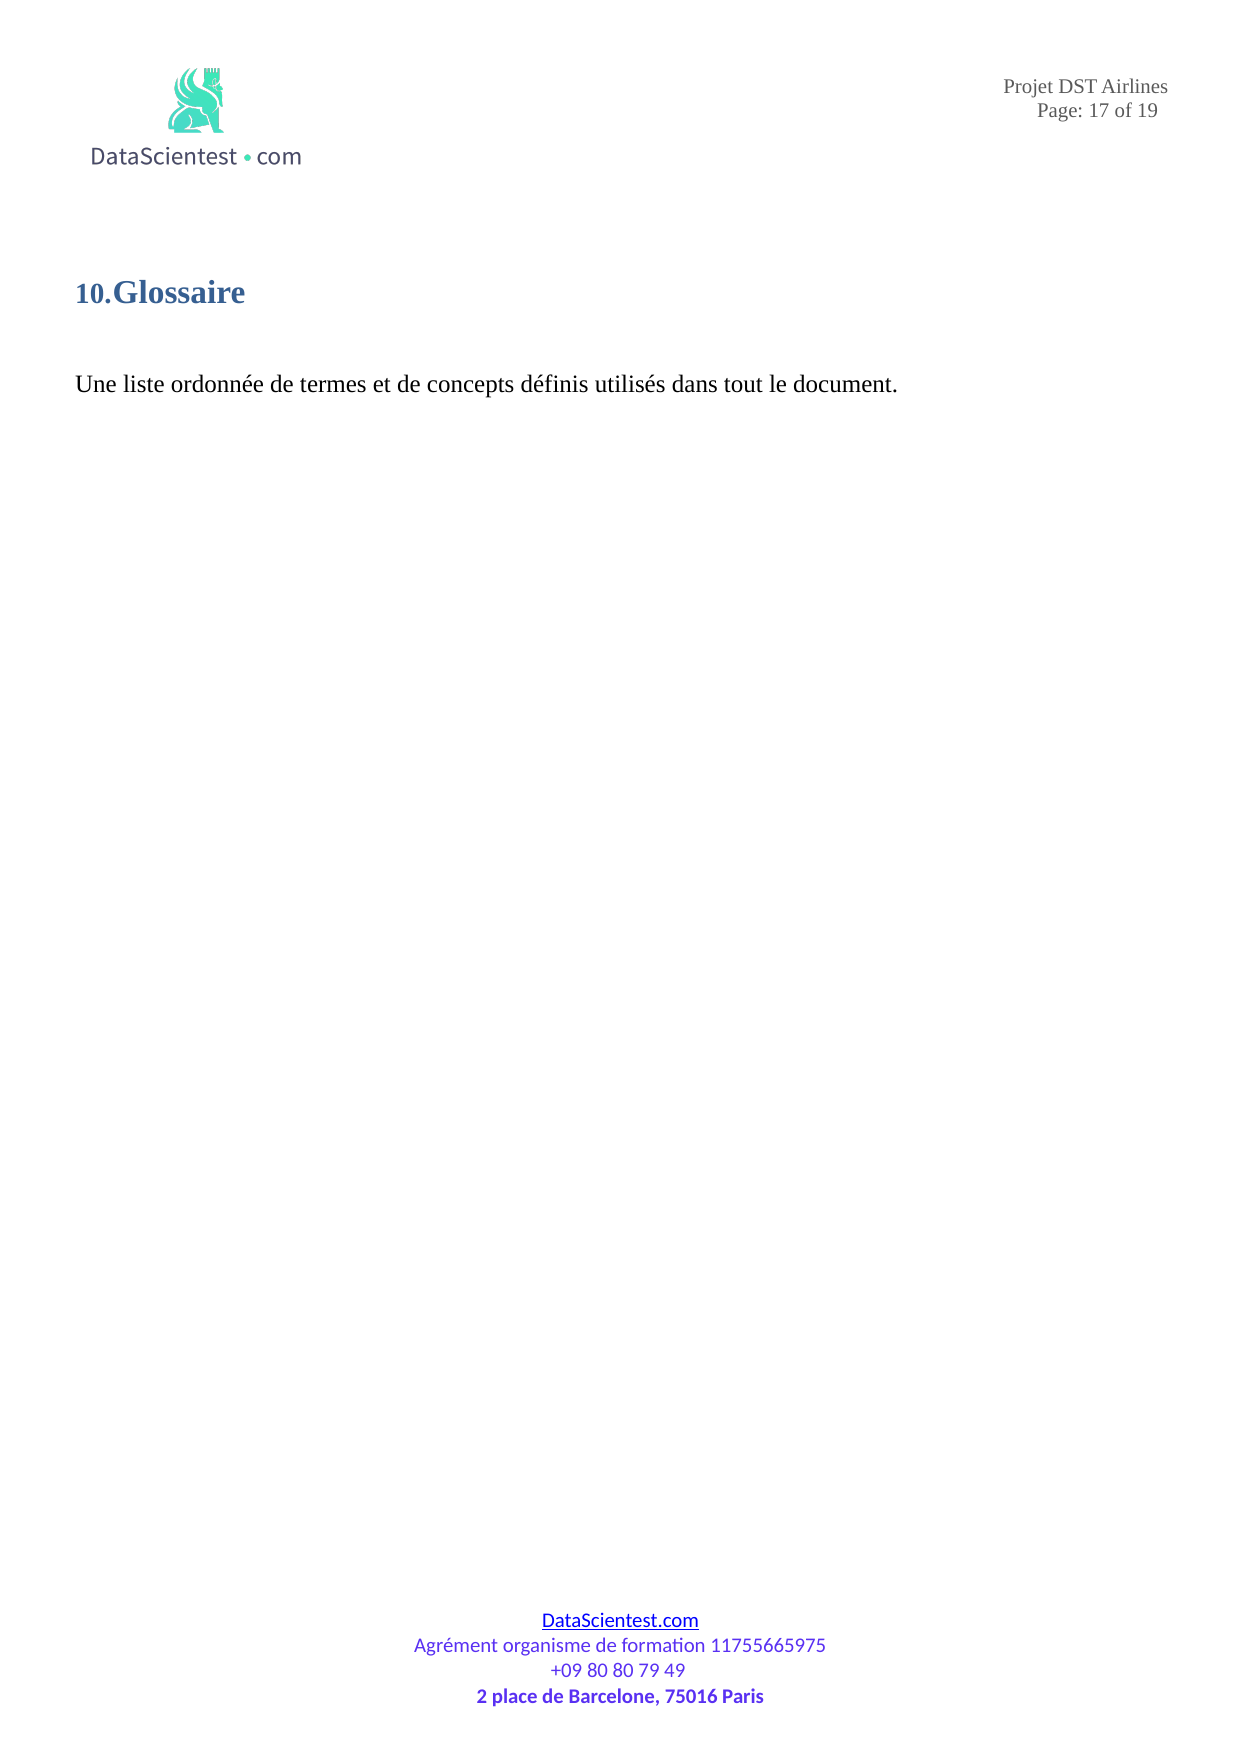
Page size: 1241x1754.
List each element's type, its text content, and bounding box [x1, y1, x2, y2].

subtitle Glossaire [75, 272, 1166, 311]
text Une liste ordonnée de termes et de concepts définis utilisés dans tout le document. [75, 369, 1166, 398]
picture [75, 45, 321, 195]
